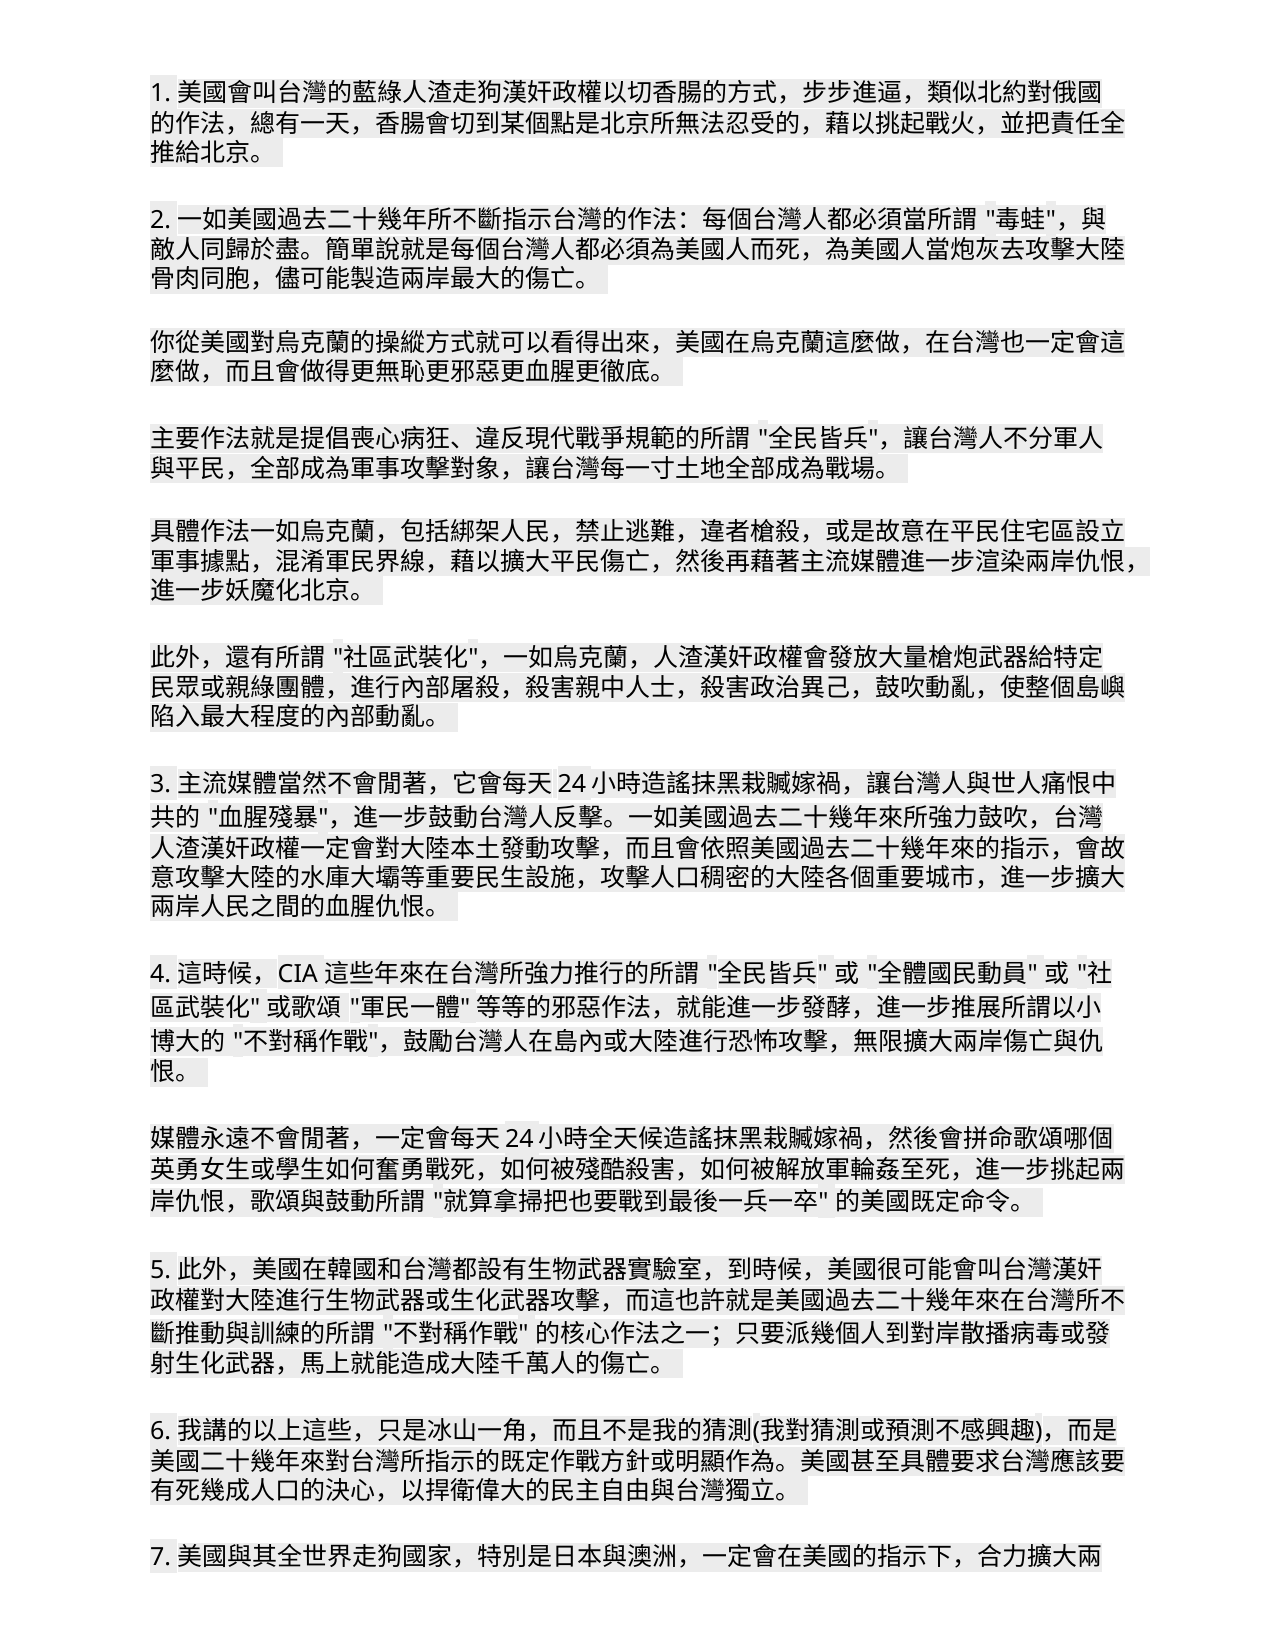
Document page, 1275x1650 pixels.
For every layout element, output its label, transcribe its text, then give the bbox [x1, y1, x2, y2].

text 台海戰爭實況預錄 陳真 2022. 03. 30. 我不認為美國會用核彈打我國。為什麼？因為我們核彈數量雖少(僅幾百顆，而美國近萬顆)，但是，死一次和死一百次，意義是一樣的。 也許幾百顆核彈還不至於讓美國死一次，但是，即使只是死一半，恐怕也不是美國人會願意付出的代價。你看美國幾十年來每天在打仗，每天在侵略，打了兩百多場侵略戰爭，但是，打的對象全是軟柿子，他敢去打北韓、打伊朗嗎？不敢。 美國人養尊處優，雖打了幾百場侵略戰爭，但全部是在別人的土地上別人的家園裏儘情蹂躪摧殘，儘情屠殺劫掠，但從來沒有一場戰爭發生在美國本土。美國人沒有這種膽子，更不用說承受一顆核彈或氫彈。 我更不認為美國會在台灣或日本製造核彈攻擊事件來嫁禍北京。因為，這種事很難嫁禍。而且，台灣打越久，越亂，對美國越有好處，而核彈卻是一下子就game over，不符合美國的盤算。 再說，核攻擊將引來全然不可控的變數，世界頓時就會走到毀滅邊緣，不管是毀滅了中國或俄國，美國都不可能獨活。總之，美國人沒有理由搞這一齣。 我用君子心來度美國的人渣腹，我猜美國會這麼做： 1. 美國會叫台灣的藍綠人渣走狗漢奸政權以切香腸的方式，步步進逼，類似北約對俄國的作法，總有一天，香腸會切到某個點是北京所無法忍受的，藉以挑起戰火，並把責任全推給北京。 2. 一如美國過去二十幾年所不斷指示台灣的作法：每個台灣人都必須當所謂 "毒蛙"，與敵人同歸於盡。簡單說就是每個台灣人都必須為美國人而死，為美國人當炮灰去攻擊大陸骨肉同胞，儘可能製造兩岸最大的傷亡。 你從美國對烏克蘭的操縱方式就可以看得出來，美國在烏克蘭這麼做，在台灣也一定會這麼做，而且會做得更無恥更邪惡更血腥更徹底。 主要作法就是提倡喪心病狂、違反現代戰爭規範的所謂 "全民皆兵"，讓台灣人不分軍人與平民，全部成為軍事攻擊對象，讓台灣每一寸土地全部成為戰場。 具體作法一如烏克蘭，包括綁架人民，禁止逃難，違者槍殺，或是故意在平民住宅區設立軍事據點，混淆軍民界線，藉以擴大平民傷亡，然後再藉著主流媒體進一步渲染兩岸仇恨，進一步妖魔化北京。 此外，還有所謂 "社區武裝化"，一如烏克蘭，人渣漢奸政權會發放大量槍炮武器給特定民眾或親綠團體，進行內部屠殺，殺害親中人士，殺害政治異己，鼓吹動亂，使整個島嶼陷入最大程度的內部動亂。 3. 主流媒體當然不會閒著，它會每天24小時造謠抹黑栽贓嫁禍，讓台灣人與世人痛恨中共的 "血腥殘暴"，進一步鼓動台灣人反擊。一如美國過去二十幾年來所強力鼓吹，台灣人渣漢奸政權一定會對大陸本土發動攻擊，而且會依照美國過去二十幾年來的指示，會故意攻擊大陸的水庫大壩等重要民生設施，攻擊人口稠密的大陸各個重要城市，進一步擴大兩岸人民之間的血腥仇恨。 4. 這時候，CIA 這些年來在台灣所強力推行的所謂 "全民皆兵" 或 "全體國民動員" 或 "社區武裝化" 或歌頌 "軍民一體" 等等的邪惡作法，就能進一步發酵，進一步推展所謂以小博大的 "不對稱作戰"，鼓勵台灣人在島內或大陸進行恐怖攻擊，無限擴大兩岸傷亡與仇恨。 媒體永遠不會閒著，一定會每天24小時全天候造謠抹黑栽贓嫁禍，然後會拼命歌頌哪個英勇女生或學生如何奮勇戰死，如何被殘酷殺害，如何被解放軍輪姦至死，進一步挑起兩岸仇恨，歌頌與鼓動所謂 "就算拿掃把也要戰到最後一兵一卒" 的美國既定命令。 5. 此外，美國在韓國和台灣都設有生物武器實驗室，到時候，美國很可能會叫台灣漢奸政權對大陸進行生物武器或生化武器攻擊，而這也許就是美國過去二十幾年來在台灣所不斷推動與訓練的所謂 "不對稱作戰" 的核心作法之一；只要派幾個人到對岸散播病毒或發射生化武器，馬上就能造成大陸千萬人的傷亡。 6. 我講的以上這些，只是冰山一角，而且不是我的猜測(我對猜測或預測不感興趣)，而是美國二十幾年來對台灣所指示的既定作戰方針或明顯作為。美國甚至具體要求台灣應該要有死幾成人口的決心，以捍衛偉大的民主自由與台灣獨立。 7. 美國與其全世界走狗國家，特別是日本與澳洲，一定會在美國的指示下，合力擴大兩岸血腥衝突與仇恨，源源不絕的武器與飛彈，將會賣給台灣，支持勇敢的台灣人為偉大的民主自由戰至最後一兵一卒，最少要死三成人口才能達到美國的基本要求。 8. 除了軍事之外，其它各種作戰方式例如金融與貿易或各種土匪式的掠奪資產，包括徹底掏空台灣，當然也會一併進行，一如目前對付俄國之所為，而且會更加慘烈與無恥。 9. 美國沒必要消滅中國，他只要把中國打成重傷就行，主要目標就是在兩岸策動長期內戰與內亂，從根本上阻遏中國的崛起，徹底斷送中國取代美國成為世界第一強國的可能性。因此，除了兩岸之外，美國也會在世界各地破壞一帶一路以及中國藉以進一步發展的各種既定政策與戰略措施。 10. 我不會預言，預言要找印度神童。但我習於寫我所知所見，陳述事實。我講的這些都是未竟之事實。美國人希望它成為事實，台灣人呢？美國人說台灣人應該勇於當 "毒蛙"，勇於和大陸同歸於盡，勇於戰到最後一兵一卒。台灣人真的希望這樣？ 今天，如果我有能力控制美國的一個州，我很樂意鼓吹他們追求獨立，追求民主自由，我很樂意透過主流媒體，鼓吹美國人互相仇恨，我更樂意販賣源源不絕的武器給他們，鼓勵他們為了民主自由，務必內戰到最後一兵一卒，最少也應該死三成，才能達到我的期待，畢竟美國人死越多，我賺越兇，賺進數以兆計的橫財之外，我更能一舉消滅美國人，讓他們再度陷入貧窮 (美國對中國的公開言論)，永無翻身之日。我很樂意讚賞他們互相殘殺的勇敢，我很樂意歌頌他們捍衛民主自由的犧牲決心。 結論： 這就是美國，這就是美國過去二十幾年來在島內拼命執行的陽謀與操作。腦子正常的人都看得見，台灣人死到臨頭還不知道自己被美國人當成毒蛙、當成狗肉炸彈嗎？ [150, 75, 1125, 1573]
